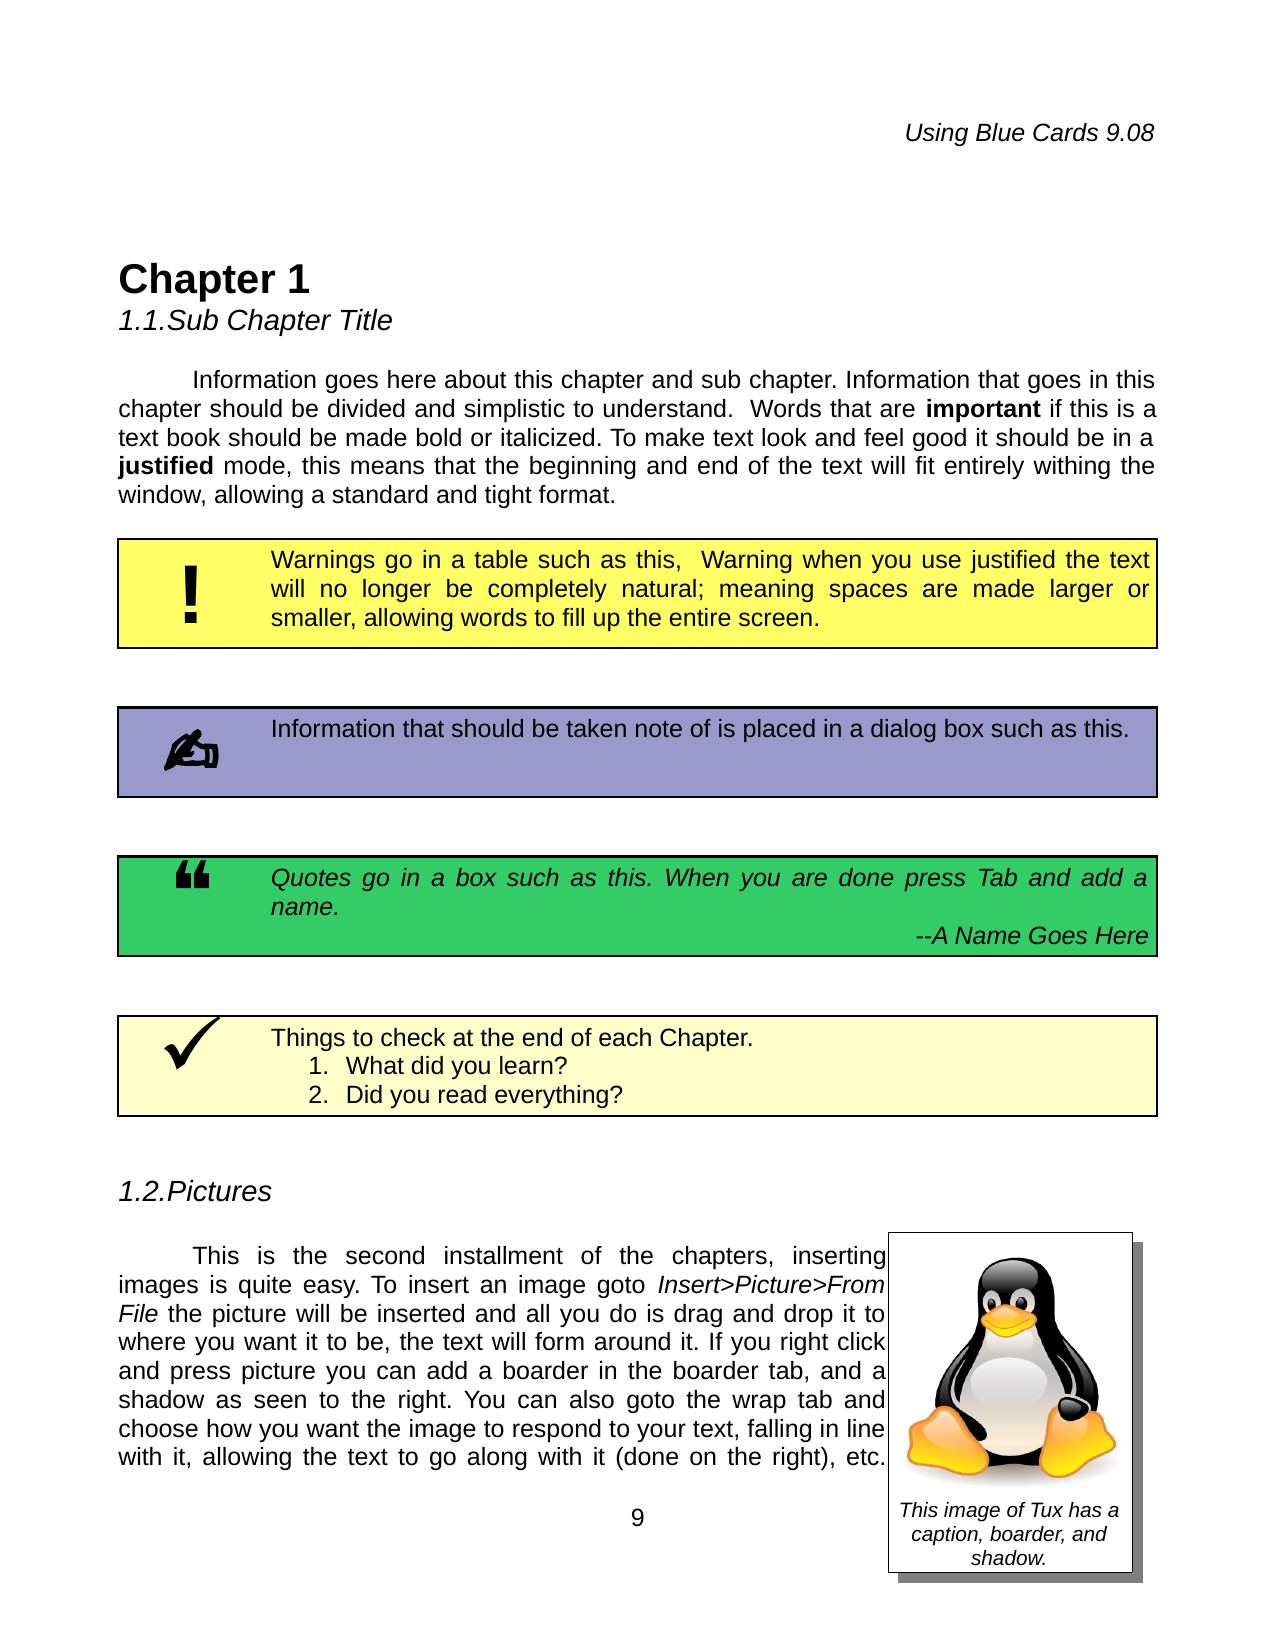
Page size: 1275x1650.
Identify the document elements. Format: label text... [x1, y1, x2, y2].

table_header ! [119, 540, 265, 647]
title Chapter 1 [118, 255, 1157, 303]
text 1.1.Sub Chapter Title [118, 303, 1157, 336]
table_header Information that should be taken note of is placed in a dialog box such as this. [265, 709, 1156, 796]
table_header  [119, 858, 265, 955]
text 1.2.Pictures [118, 1174, 1157, 1208]
table_header Quotes go in a box such as this. When you are done press Tab and add a name. --A Name Goes Here [265, 858, 1156, 955]
picture [891, 1247, 1130, 1498]
table_header  [119, 709, 265, 796]
table_header Things to check at the end of each Chapter. What did you learn? Did you read everything? [265, 1017, 1156, 1114]
text Information goes here about this chapter and sub chapter. Information that goes in this chapter should be divided and simplistic to understand. Words that are important if this is a text book should be made bold or italicized. To make text look and feel good it should be in a justified mode, this means that the beginning and end of the text will fit entirely withing the window, allowing a standard and tight format. [118, 365, 1157, 509]
table_header Warnings go in a table such as this, Warning when you use justified the text will no longer be completely natural; meaning spaces are made larger or smaller, allowing words to fill up the entire screen. [265, 540, 1156, 647]
table_header  [119, 1017, 265, 1114]
text This is the second installment of the chapters, inserting images is quite easy. To insert an image goto Insert>Picture>From File the picture will be inserted and all you do is drag and drop it to where you want it to be, the text will form around it. If you right click and press picture you can add a boarder in the boarder tab, and a shadow as seen to the right. You can also goto the wrap tab and choose how you want the image to respond to your text, falling in line with it, allowing the text to go along with it (done on the right), etc. [118, 1241, 888, 1471]
text This image of Tux has a caption, boarder, and shadow. [891, 1498, 1129, 1569]
